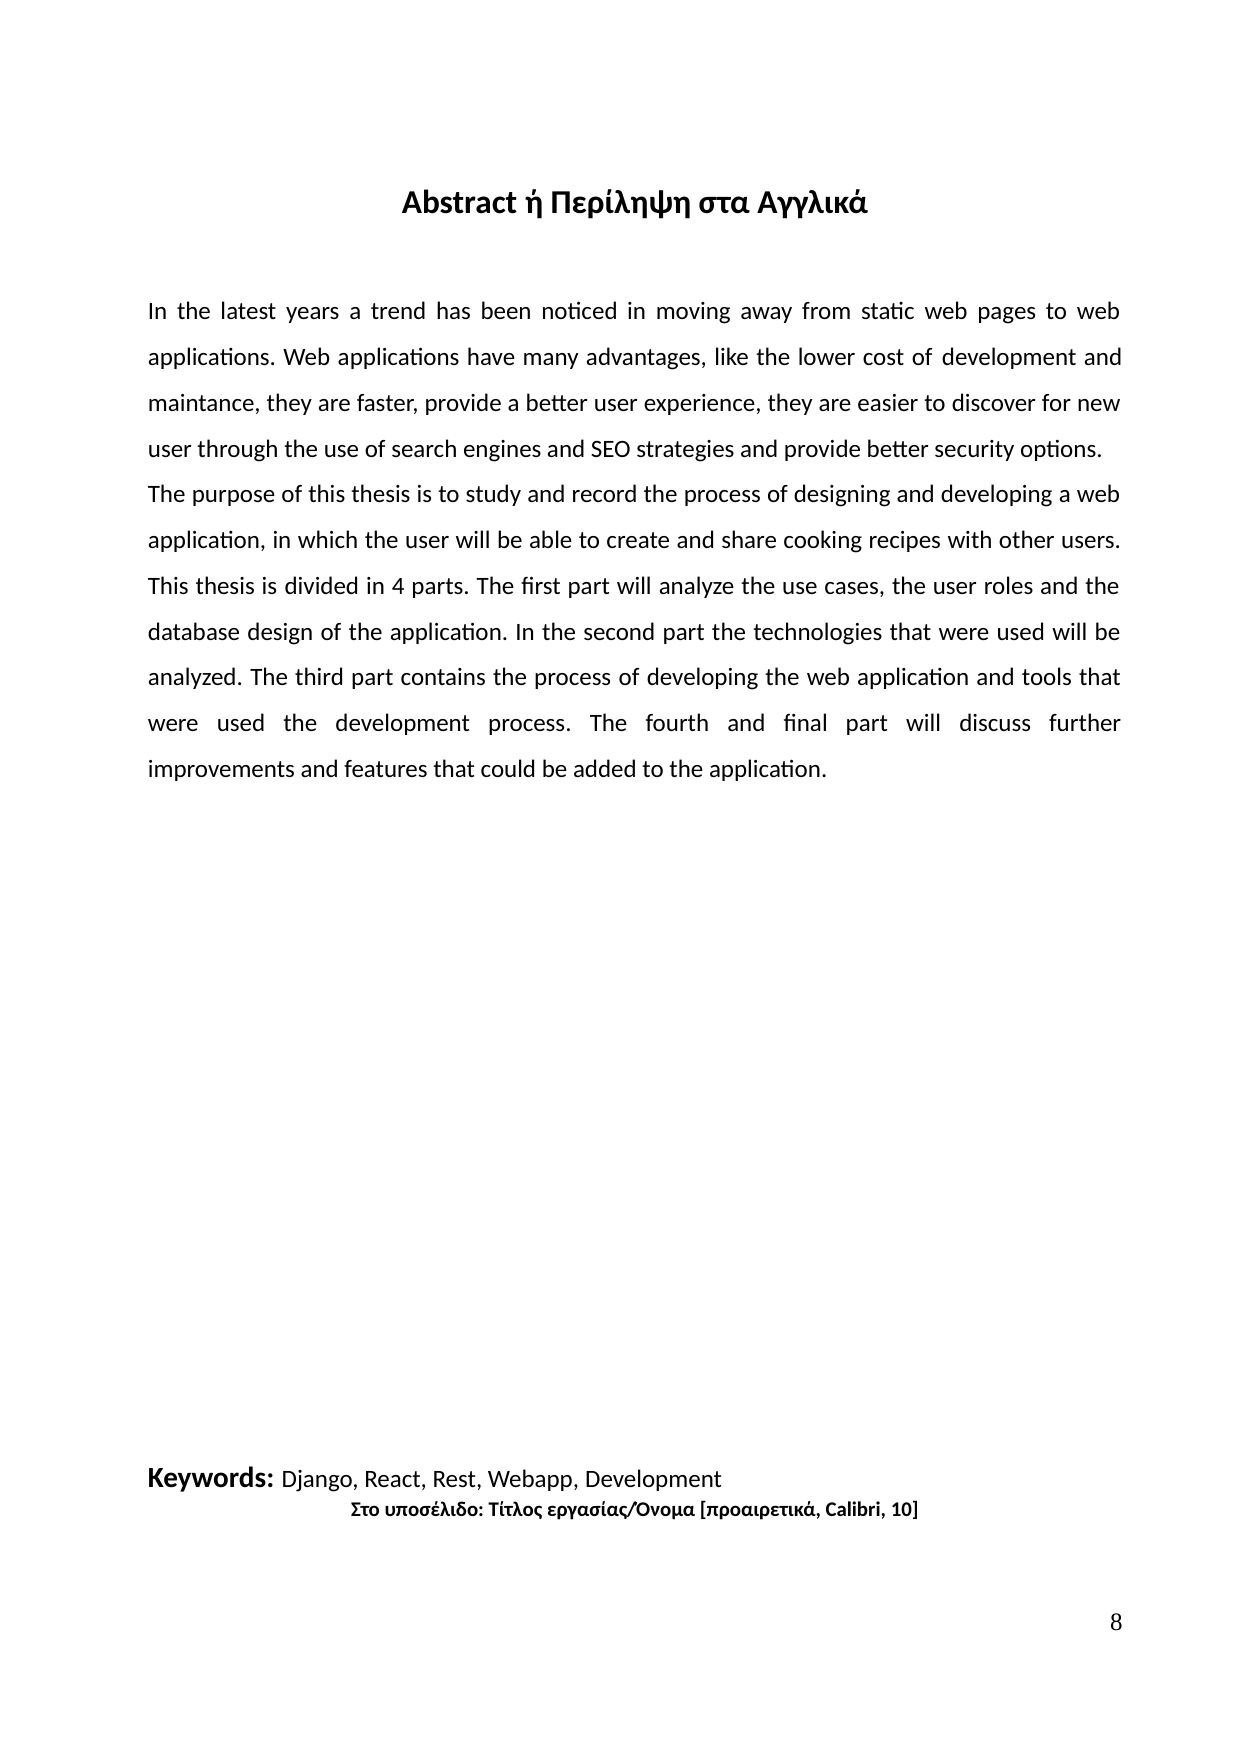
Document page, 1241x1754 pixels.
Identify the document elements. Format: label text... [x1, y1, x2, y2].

text The purpose of this thesis is to study and record the process of designing and developing a web application, in which the user will be able to create and share cooking recipes with other users. This thesis is divided in 4 parts. The first part will analyze the use cases, the user roles and the database design of the application. In the second part the technologies that were used will be analyzed. The third part contains the process of developing the web application and tools that were used the development process. The fourth and final part will discuss further improvements and features that could be added to the application. [148, 478, 1122, 783]
text In the latest years a trend has been noticed in moving away from static web pages to web applications. Web applications have many advantages, like the lower cost of development and maintance, they are faster, provide a better user experience, they are easier to discover for new user through the use of search engines and SEO strategies and provide better security options. [148, 296, 1122, 463]
subtitle Abstract ή Περίληψη στα Αγγλικά [148, 181, 1122, 222]
text Keywords: Django, React, Rest, Webapp, Development [148, 1455, 1122, 1496]
text Στο υποσέλιδο: Τίτλος εργασίας/Όνομα [προαιρετικά, Calibri, 10] [148, 1496, 1122, 1521]
